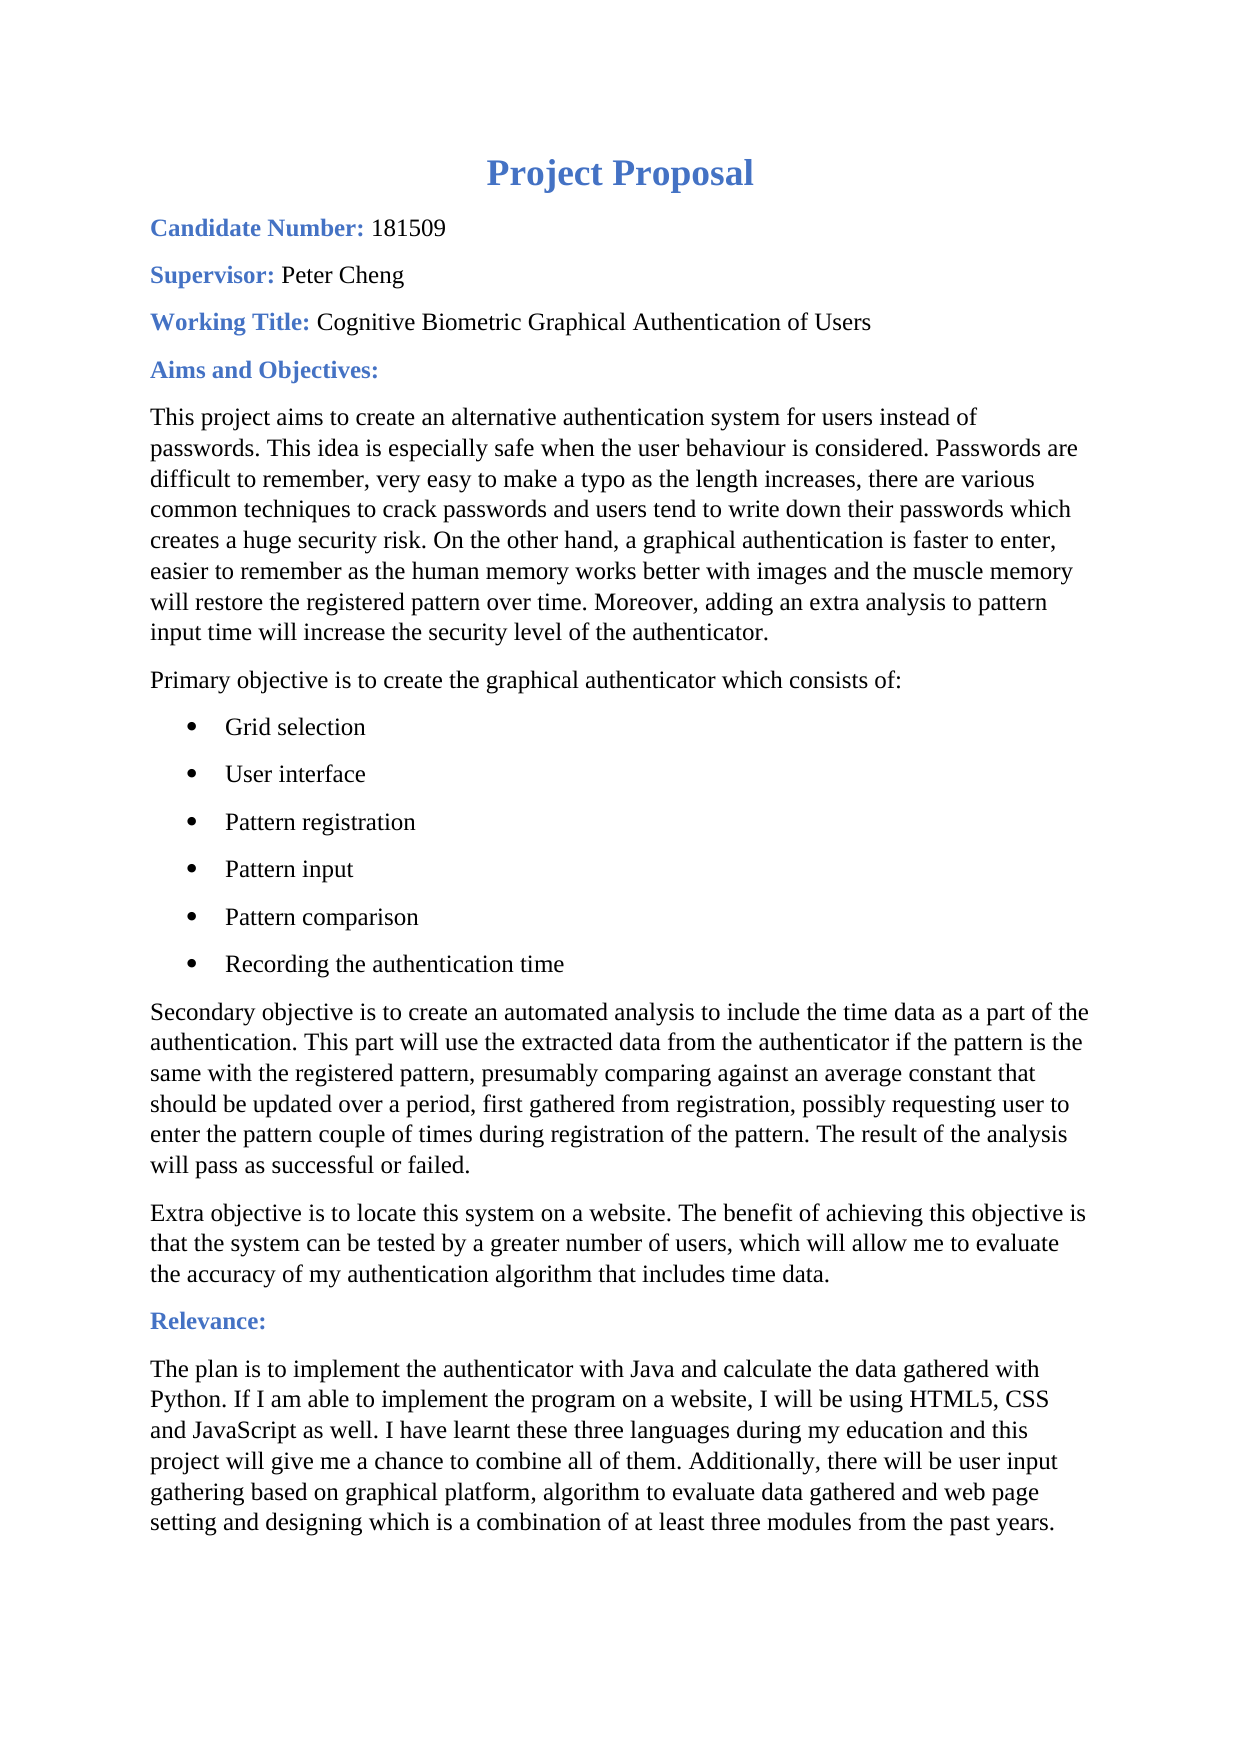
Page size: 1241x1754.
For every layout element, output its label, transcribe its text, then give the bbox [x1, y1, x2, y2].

list Pattern input [187, 854, 1090, 883]
text Relevance: [150, 1306, 1090, 1335]
list Grid selection [187, 712, 1090, 741]
text The plan is to implement the authenticator with Java and calculate the data gathered with Python. If I am able to implement the program on a website, I will be using HTML5, CSS and JavaScript as well. I have learnt these three languages during my education and this project will give me a chance to combine all of them. Additionally, there will be user input gathering based on graphical platform, algorithm to evaluate data gathered and web page setting and designing which is a combination of at least three modules from the past years. [150, 1354, 1090, 1536]
text This project aims to create an alternative authentication system for users instead of passwords. This idea is especially safe when the user behaviour is considered. Passwords are difficult to remember, very easy to make a typo as the length increases, there are various common techniques to crack passwords and users tend to write down their passwords which creates a huge security risk. On the other hand, a graphical authentication is faster to enter, easier to remember as the human memory works better with images and the muscle memory will restore the registered pattern over time. Moreover, adding an extra analysis to pattern input time will increase the security level of the authenticator. [150, 402, 1090, 646]
list Pattern comparison [187, 902, 1090, 931]
text Extra objective is to locate this system on a website. The benefit of achieving this objective is that the system can be tested by a greater number of users, which will allow me to evaluate the accuracy of my authentication algorithm that includes time data. [150, 1198, 1090, 1288]
text Secondary objective is to create an automated analysis to include the time data as a part of the authentication. This part will use the extracted data from the authenticator if the pattern is the same with the registered pattern, presumably comparing against an average constant that should be updated over a period, first gathered from registration, possibly requesting user to enter the pattern couple of times during registration of the pattern. The result of the analysis will pass as successful or failed. [150, 997, 1090, 1179]
text Working Title: Cognitive Biometric Graphical Authentication of Users [150, 307, 1090, 336]
list Pattern registration [187, 807, 1090, 836]
text Candidate Number: 181509 [150, 213, 1090, 241]
list Recording the authentication time [187, 949, 1090, 978]
text Supervisor: Peter Cheng [150, 260, 1090, 289]
text Primary objective is to create the graphical authenticator which consists of: [150, 665, 1090, 693]
text Aims and Objectives: [150, 355, 1090, 384]
list User interface [187, 759, 1090, 788]
text Project Proposal [150, 150, 1090, 193]
